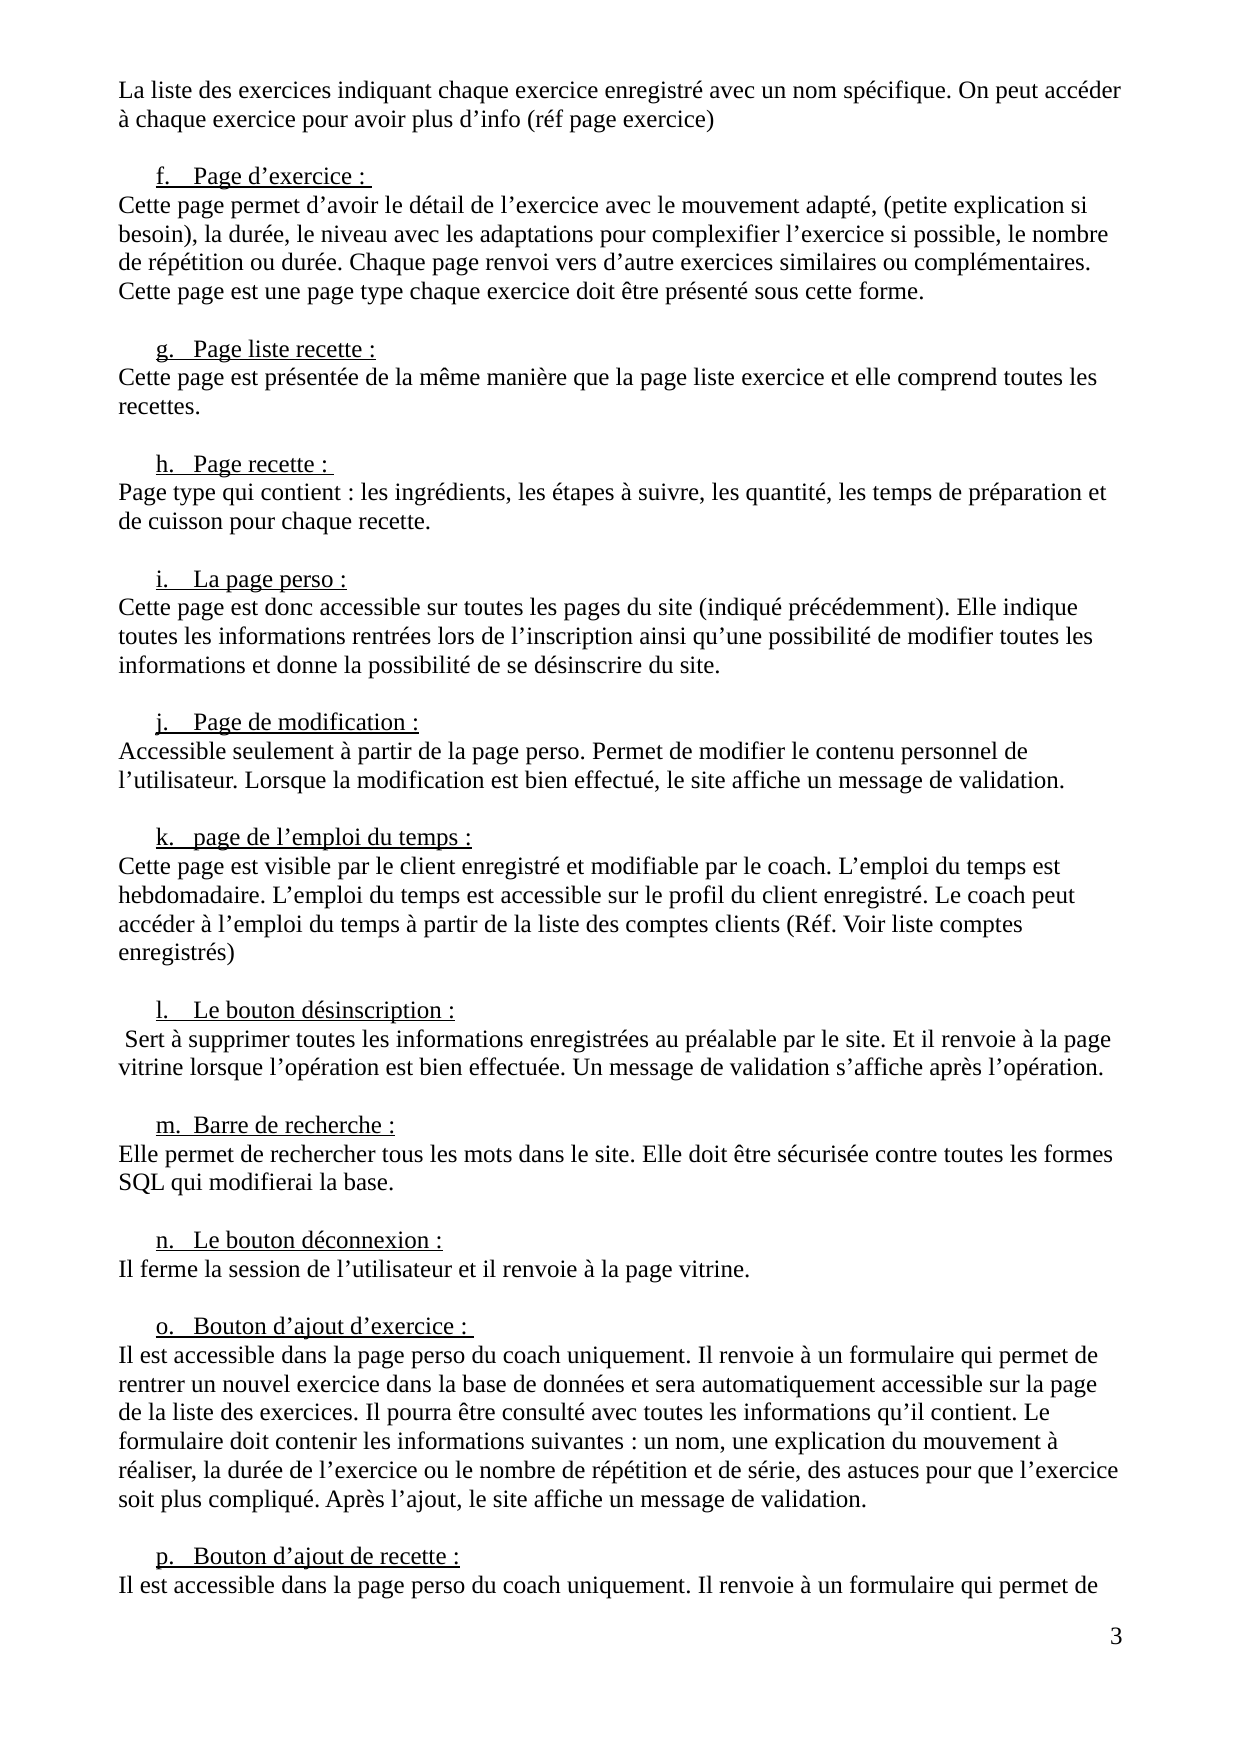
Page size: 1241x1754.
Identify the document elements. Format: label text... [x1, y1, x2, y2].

list Page de modification : [156, 707, 1122, 736]
list Page liste recette : [156, 334, 1122, 362]
list Barre de recherche : [156, 1110, 1122, 1139]
text Il est accessible dans la page perso du coach uniquement. Il renvoie à un formulaire qui permet de [118, 1570, 1122, 1599]
list Le bouton déconnexion : [156, 1225, 1122, 1254]
list Bouton d’ajout d’exercice : [156, 1311, 1122, 1340]
text Elle permet de rechercher tous les mots dans le site. Elle doit être sécurisée contre toutes les formes SQL qui modifierai la base. [118, 1139, 1122, 1196]
text Cette page permet d’avoir le détail de l’exercice avec le mouvement adapté, (petite explication si besoin), la durée, le niveau avec les adaptations pour complexifier l’exercice si possible, le nombre de répétition ou durée. Chaque page renvoi vers d’autre exercices similaires ou complémentaires. Cette page est une page type chaque exercice doit être présenté sous cette forme. [118, 190, 1122, 305]
text Page type qui contient : les ingrédients, les étapes à suivre, les quantité, les temps de préparation et de cuisson pour chaque recette. [118, 477, 1122, 535]
list Bouton d’ajout de recette : [156, 1541, 1122, 1570]
list La page perso : [156, 564, 1122, 592]
list Page d’exercice : [156, 161, 1122, 190]
text Sert à supprimer toutes les informations enregistrées au préalable par le site. Et il renvoie à la page vitrine lorsque l’opération est bien effectuée. Un message de validation s’affiche après l’opération. [118, 1024, 1122, 1081]
list page de l’emploi du temps : [156, 822, 1122, 851]
text Accessible seulement à partir de la page perso. Permet de modifier le contenu personnel de l’utilisateur. Lorsque la modification est bien effectué, le site affiche un message de validation. [118, 736, 1122, 794]
text La liste des exercices indiquant chaque exercice enregistré avec un nom spécifique. On peut accéder à chaque exercice pour avoir plus d’info (réf page exercice) [118, 75, 1122, 132]
list Le bouton désinscription : [156, 995, 1122, 1024]
text Cette page est donc accessible sur toutes les pages du site (indiqué précédemment). Elle indique toutes les informations rentrées lors de l’inscription ainsi qu’une possibilité de modifier toutes les informations et donne la possibilité de se désinscrire du site. [118, 592, 1122, 679]
text Il est accessible dans la page perso du coach uniquement. Il renvoie à un formulaire qui permet de rentrer un nouvel exercice dans la base de données et sera automatiquement accessible sur la page de la liste des exercices. Il pourra être consulté avec toutes les informations qu’il contient. Le formulaire doit contenir les informations suivantes : un nom, une explication du mouvement à réaliser, la durée de l’exercice ou le nombre de répétition et de série, des astuces pour que l’exercice soit plus compliqué. Après l’ajout, le site affiche un message de validation. [118, 1340, 1122, 1512]
text Cette page est présentée de la même manière que la page liste exercice et elle comprend toutes les recettes. [118, 362, 1122, 420]
text Cette page est visible par le client enregistré et modifiable par le coach. L’emploi du temps est hebdomadaire. L’emploi du temps est accessible sur le profil du client enregistré. Le coach peut accéder à l’emploi du temps à partir de la liste des comptes clients (Réf. Voir liste comptes enregistrés) [118, 851, 1122, 966]
text Il ferme la session de l’utilisateur et il renvoie à la page vitrine. [118, 1254, 1122, 1282]
list Page recette : [156, 449, 1122, 477]
